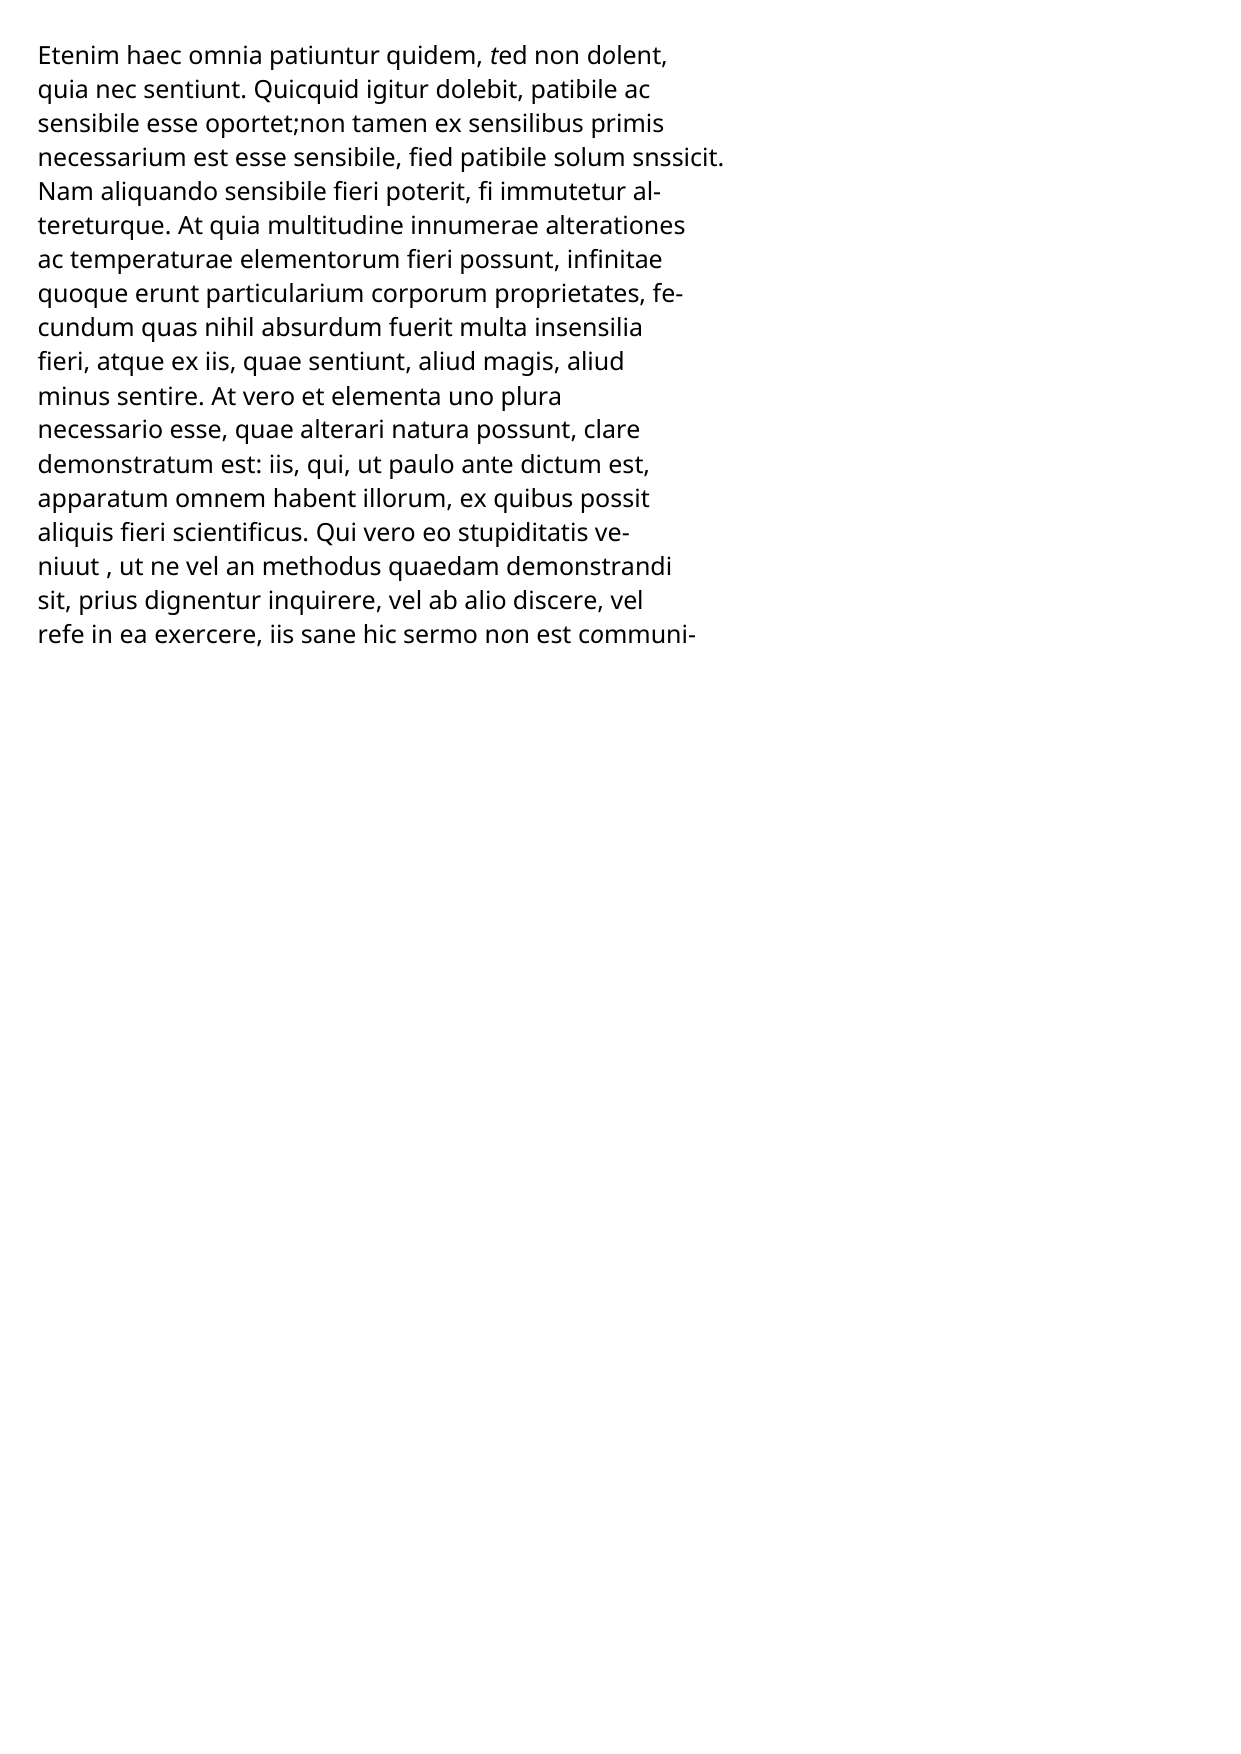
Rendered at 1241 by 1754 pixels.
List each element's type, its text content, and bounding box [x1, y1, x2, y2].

text Etenim haec omnia patiuntur quidem, ted non dolent, quia nec sentiunt. Quicquid igitur dolebit, patibile ac sensibile esse oportet;non tamen ex sensilibus primis necessarium est esse sensibile, fied patibile solum snssicit. Nam aliquando sensibile fieri poterit, fi immutetur al- tereturque. At quia multitudine innumerae alterationes ac temperaturae elementorum fieri possunt, infinitae quoque erunt particularium corporum proprietates, fe- cundum quas nihil absurdum fuerit multa insensilia fieri, atque ex iis, quae sentiunt, aliud magis, aliud minus sentire. At vero et elementa uno plura necessario esse, quae alterari natura possunt, clare demonstratum est: iis, qui, ut paulo ante dictum est, apparatum omnem habent illorum, ex quibus possit aliquis fieri scientificus. Qui vero eo stupiditatis ve- niuut , ut ne vel an methodus quaedam demonstrandi sit, prius dignentur inquirere, vel ab alio discere, vel refe in ea exercere, iis sane hic sermo non est communi- [37, 37, 1203, 651]
